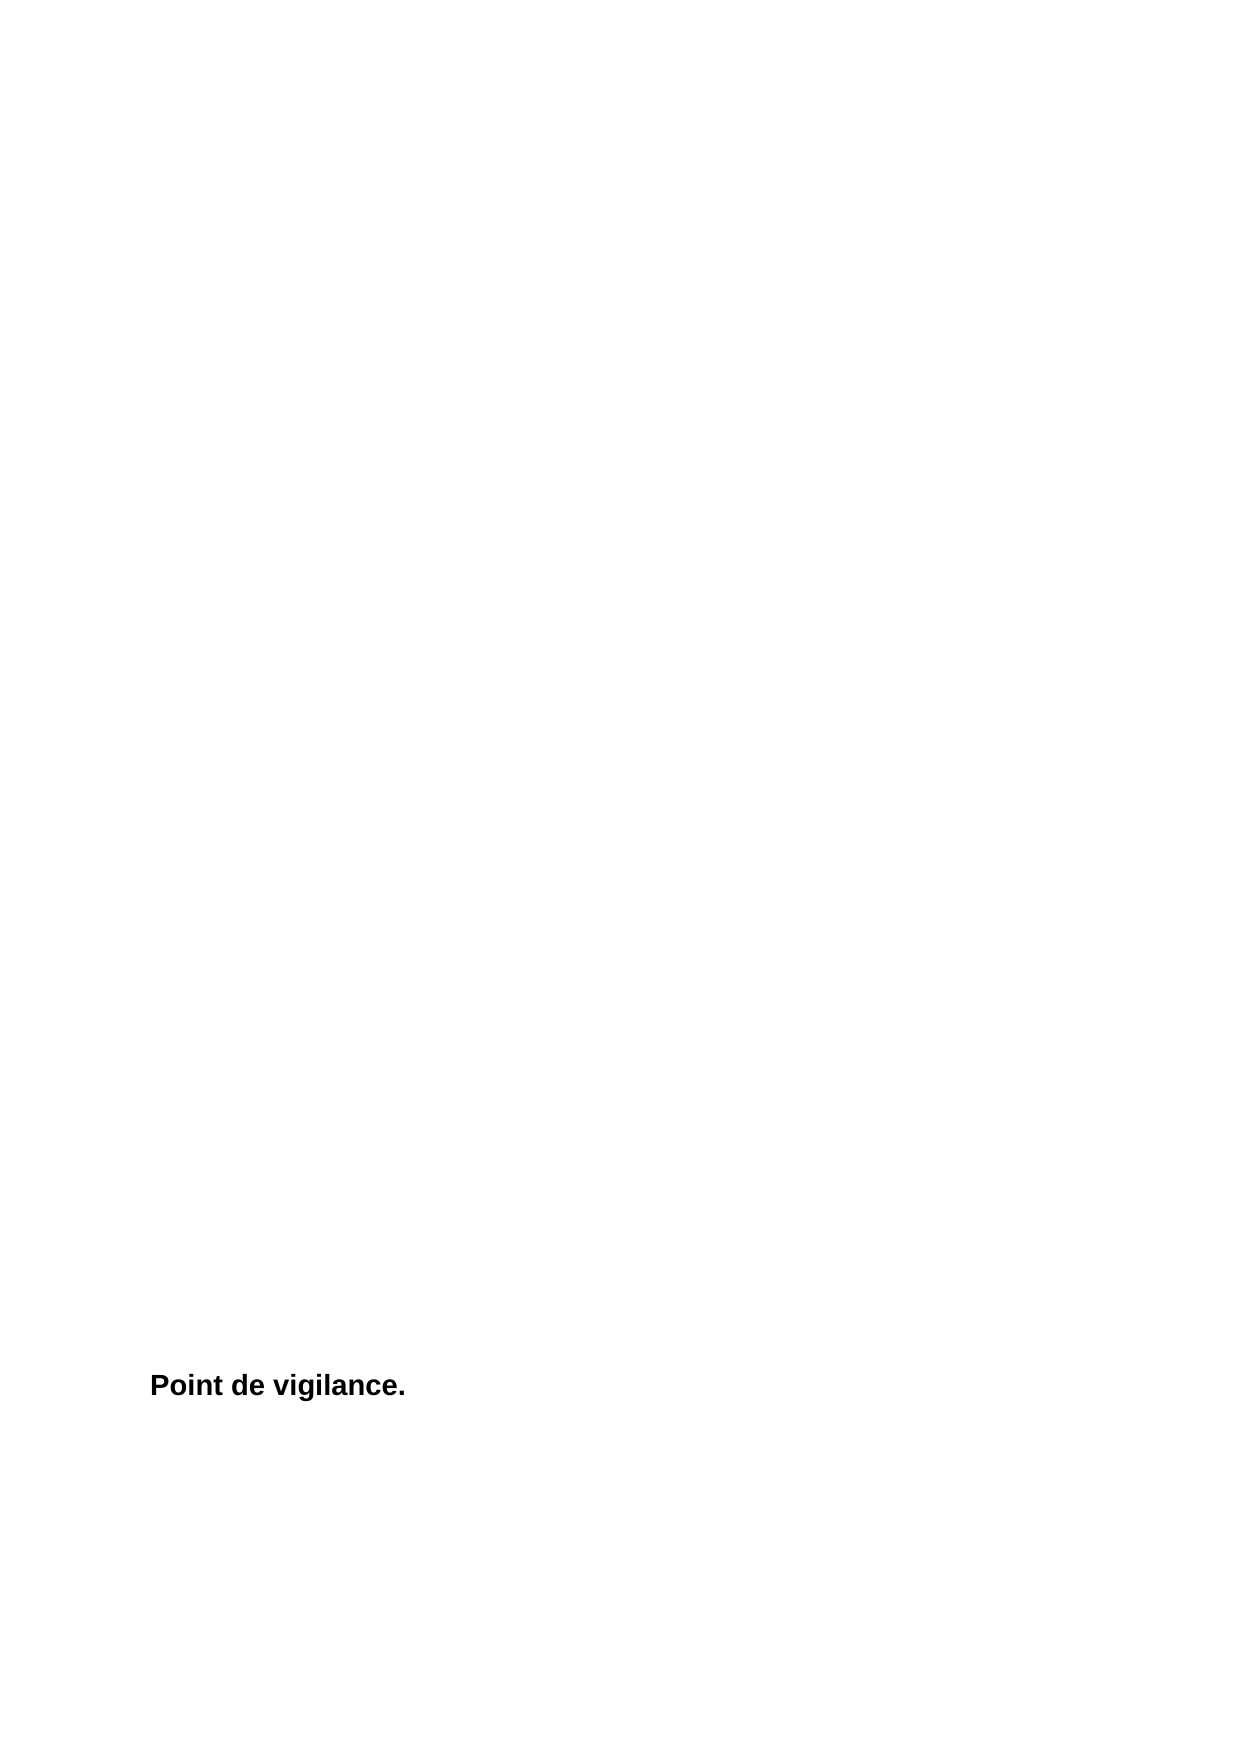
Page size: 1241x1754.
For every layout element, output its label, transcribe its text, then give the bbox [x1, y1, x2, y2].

text Point de vigilance. [312, 1382, 1090, 1399]
text Point de vigilance. [150, 1382, 309, 1399]
